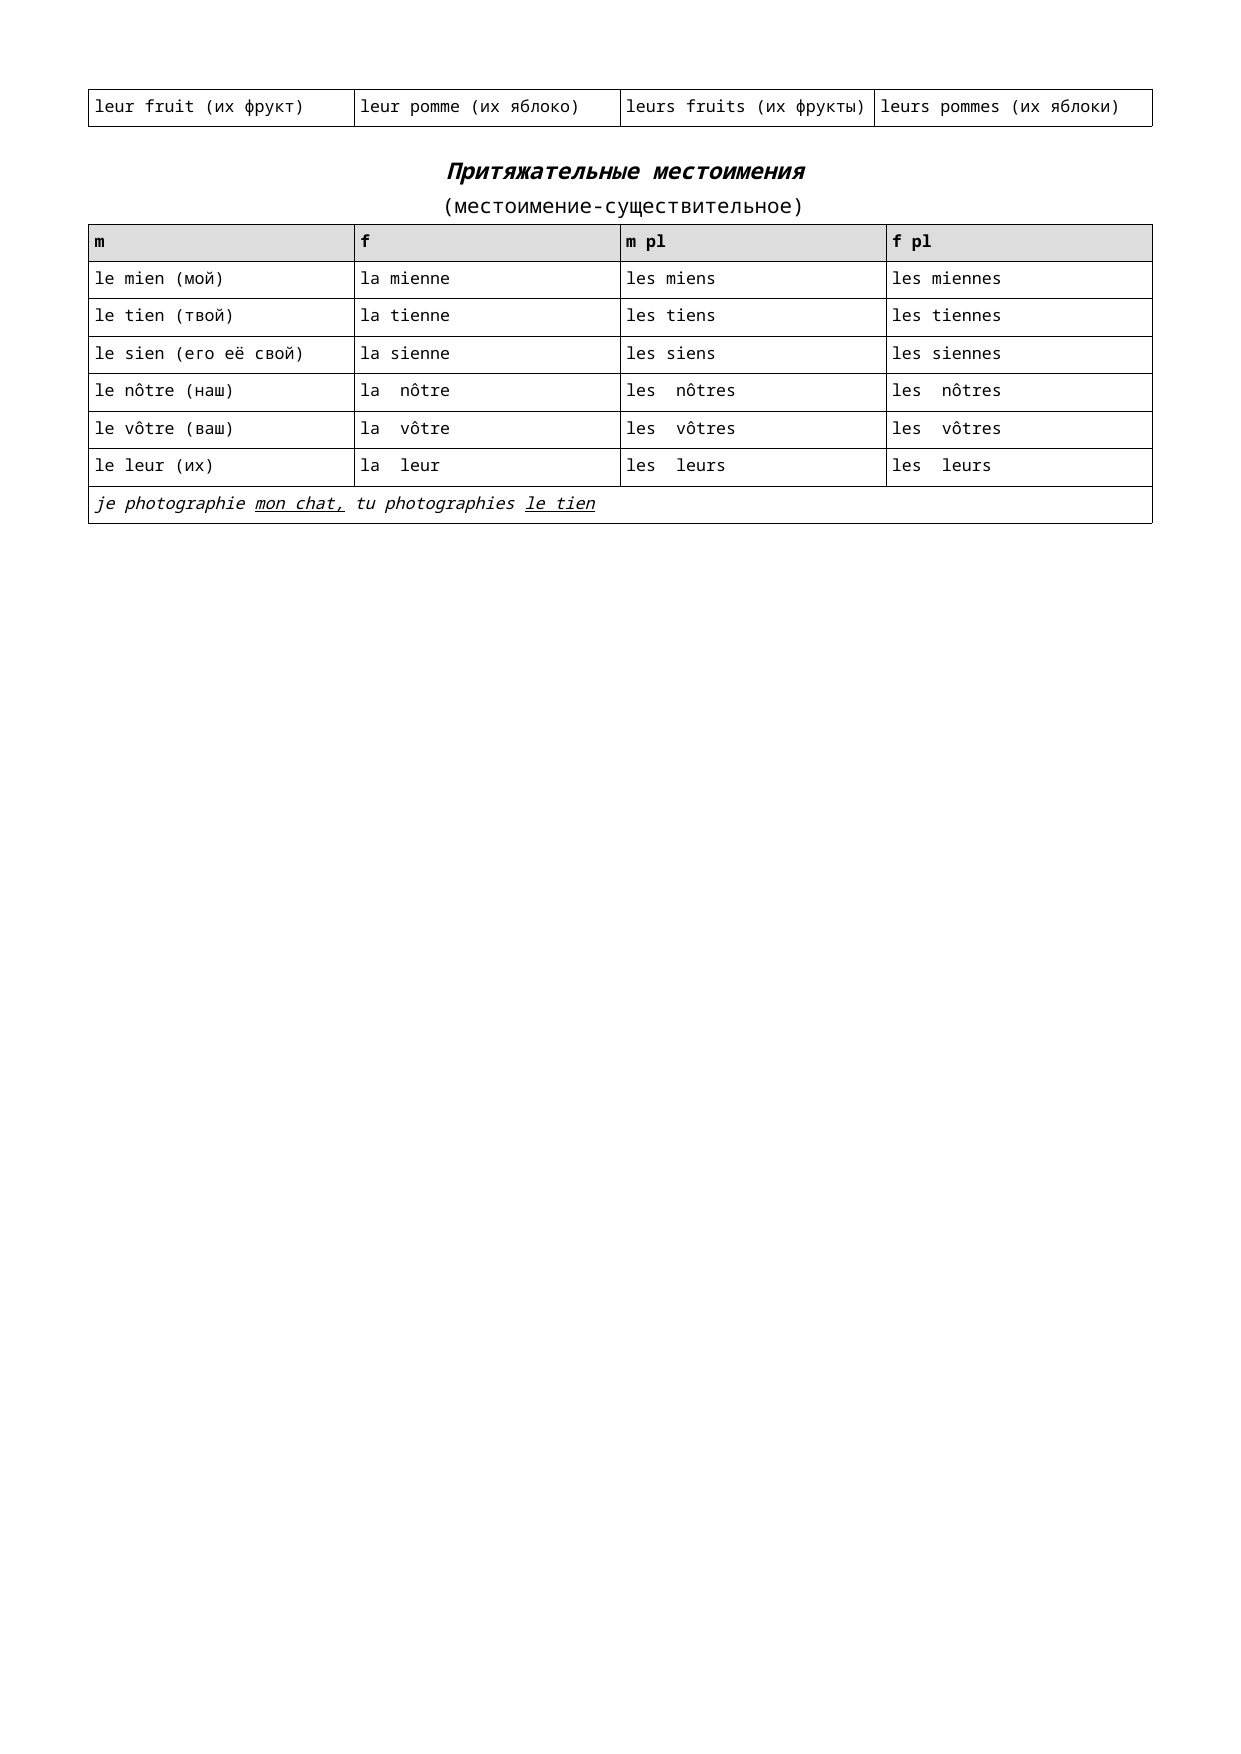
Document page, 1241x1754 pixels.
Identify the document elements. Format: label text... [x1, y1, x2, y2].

table_cell les tiennes [887, 299, 1152, 336]
table_cell les vôtres [621, 412, 886, 448]
table_cell les nôtres [621, 374, 886, 411]
table_cell le leur (их) [89, 449, 354, 486]
table_cell les siennes [887, 337, 1152, 373]
table_cell la sienne [355, 337, 620, 373]
table_cell les tiens [621, 299, 886, 336]
table_cell la tienne [355, 299, 620, 336]
table_cell leurs fruits (их фрукты) [621, 90, 874, 126]
table_cell leur pomme (их яблоко) [355, 90, 620, 126]
table_cell les leurs [887, 449, 1152, 486]
table_cell les siens [621, 337, 886, 373]
table_cell les leurs [621, 449, 886, 486]
table_cell le mien (мой) [89, 262, 354, 298]
text (местоимение-существительное) [88, 191, 1152, 219]
table_cell le nôtre (наш) [89, 374, 354, 411]
table_cell les miens [621, 262, 886, 298]
table_cell les vôtres [887, 412, 1152, 448]
table_cell leur fruit (их фрукт) [89, 90, 354, 126]
table_cell la leur [355, 449, 620, 486]
table_cell le tien (твой) [89, 299, 354, 336]
table_header f pl [887, 225, 1152, 261]
table_header m [89, 225, 354, 261]
table_cell la vôtre [355, 412, 620, 448]
table_cell le sien (его её свой) [89, 337, 354, 373]
table_cell leurs pommes (их яблоки) [875, 90, 1152, 126]
table_header m pl [621, 225, 886, 261]
table_cell les nôtres [887, 374, 1152, 411]
table_cell les miennes [887, 262, 1152, 298]
table_cell le vôtre (ваш) [89, 412, 354, 448]
text Притяжательные местоимения [88, 155, 1152, 186]
table_cell je photographie mon chat, tu photographies le tien [89, 487, 1152, 523]
table_cell la nôtre [355, 374, 620, 411]
table_header f [355, 225, 620, 261]
table_cell la mienne [355, 262, 620, 298]
